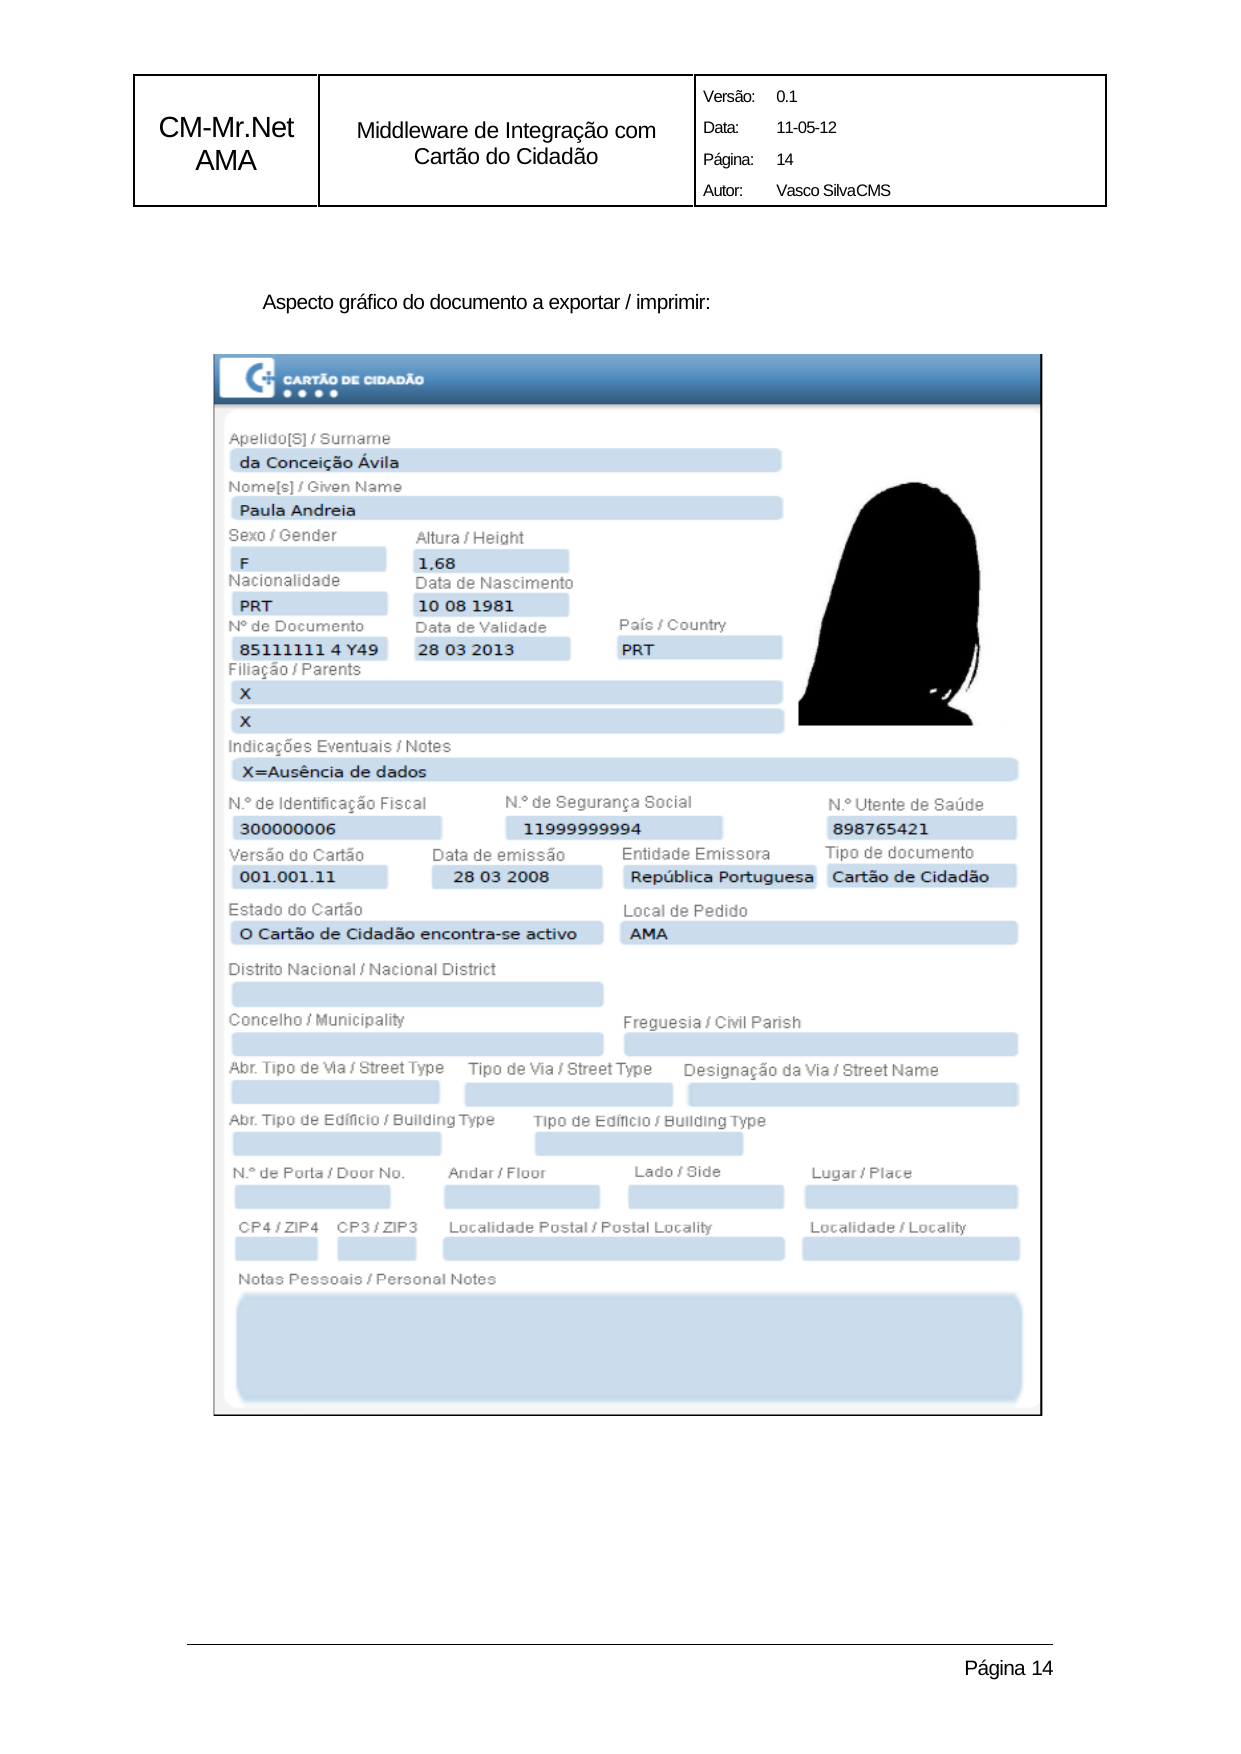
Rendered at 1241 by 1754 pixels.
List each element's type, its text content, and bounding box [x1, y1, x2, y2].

picture [213, 354, 1043, 1416]
list Aspecto gráfico do documento a exportar / imprimir: [225, 291, 1053, 314]
